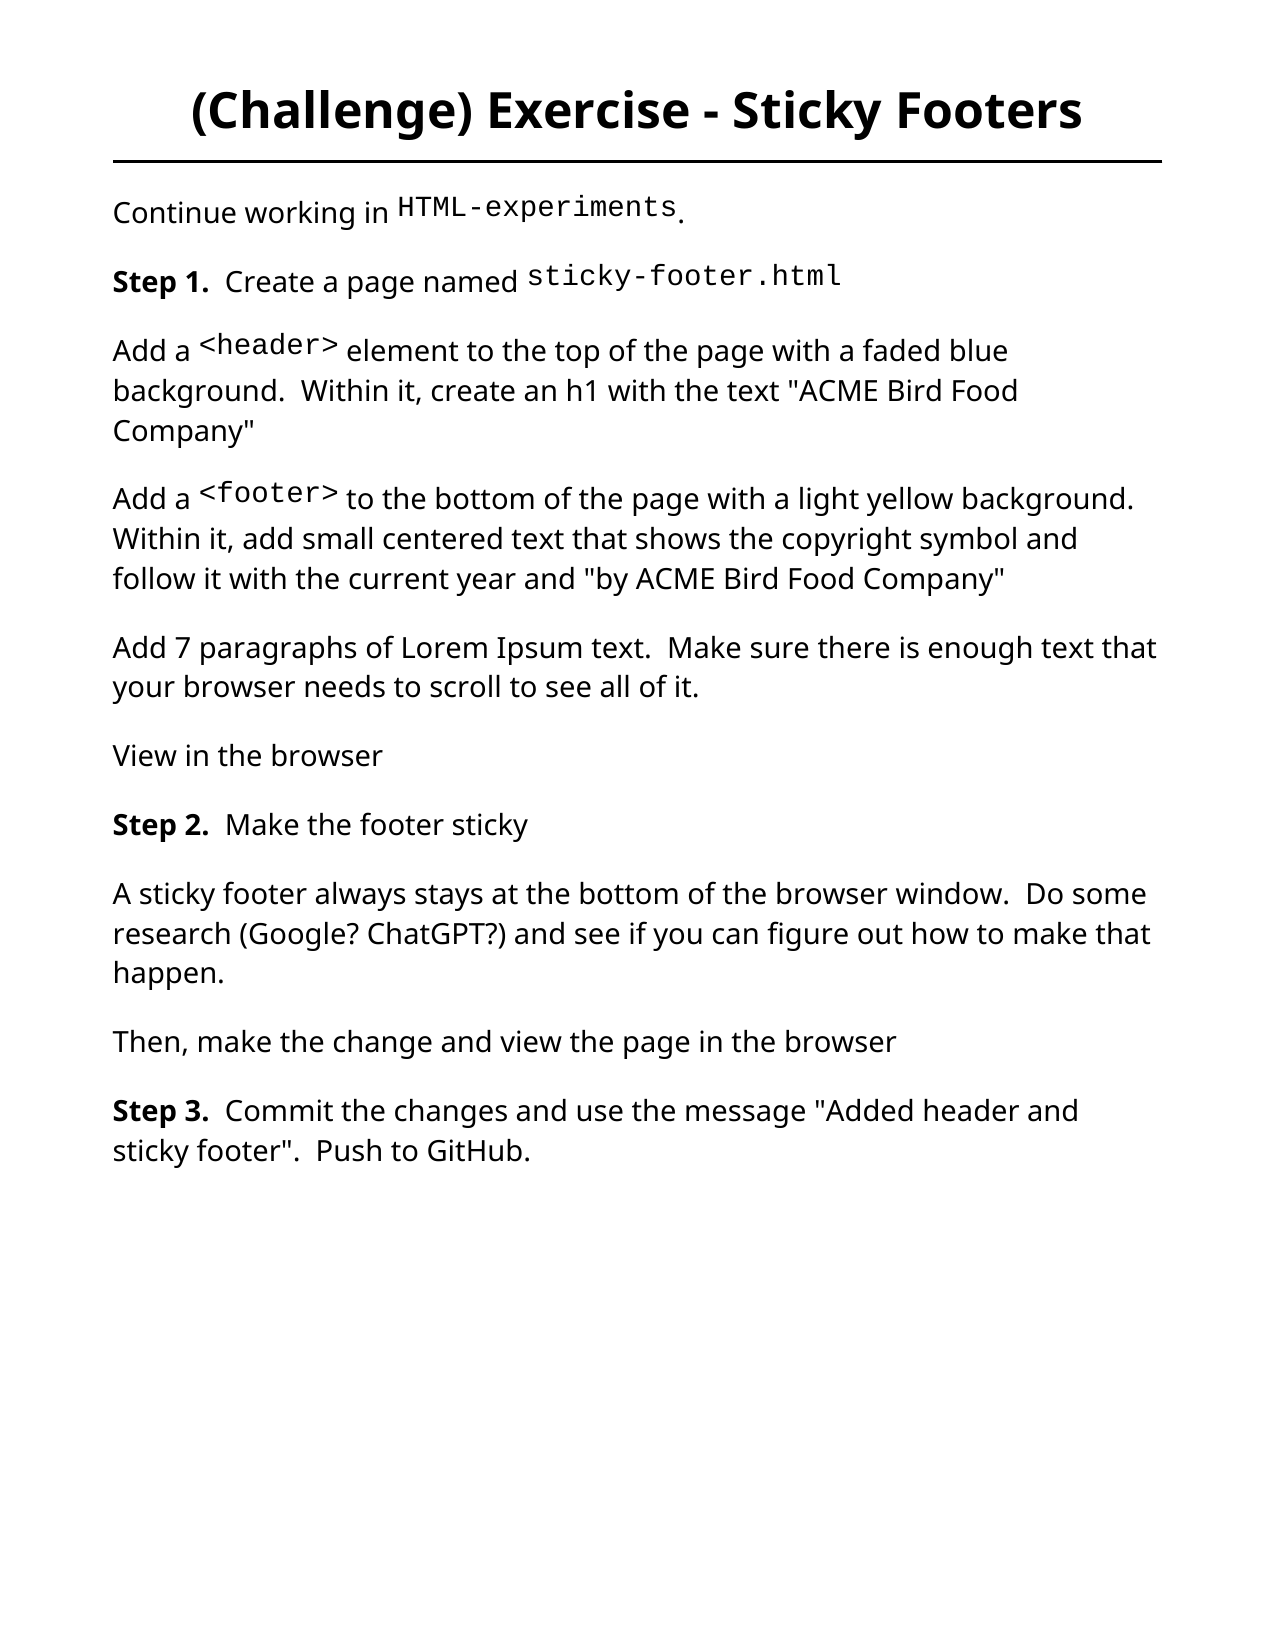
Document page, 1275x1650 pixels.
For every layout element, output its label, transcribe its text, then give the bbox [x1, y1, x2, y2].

subtitle Add 7 paragraphs of Lorem Ipsum text. Make sure there is enough text that your browser needs to scroll to see all of it. [112, 627, 1162, 706]
subtitle Continue working in HTML-experiments. [112, 192, 1162, 232]
subtitle Step 3. Commit the changes and use the message "Added header and sticky footer". Push to GitHub. [112, 1090, 1162, 1170]
subtitle A sticky footer always stays at the bottom of the browser window. Do some research (Google? ChatGPT?) and see if you can figure out how to make that happen. [112, 873, 1162, 992]
subtitle (Challenge) Exercise - Sticky Footers [112, 75, 1162, 163]
subtitle Step 2. Make the footer sticky [112, 804, 1162, 844]
subtitle View in the browser [112, 736, 1162, 775]
subtitle Step 1. Create a page named sticky-footer.html [112, 261, 1162, 301]
subtitle Add a <header> element to the top of the page with a faded blue background. Within it, create an h1 with the text "ACME Bird Food Company" [112, 330, 1162, 449]
subtitle Add a <footer> to the bottom of the page with a light yellow background. Within it, add small centered text that shows the copyright symbol and follow it with the current year and "by ACME Bird Food Company" [112, 479, 1162, 598]
subtitle Then, make the change and view the page in the browser [112, 1022, 1162, 1061]
